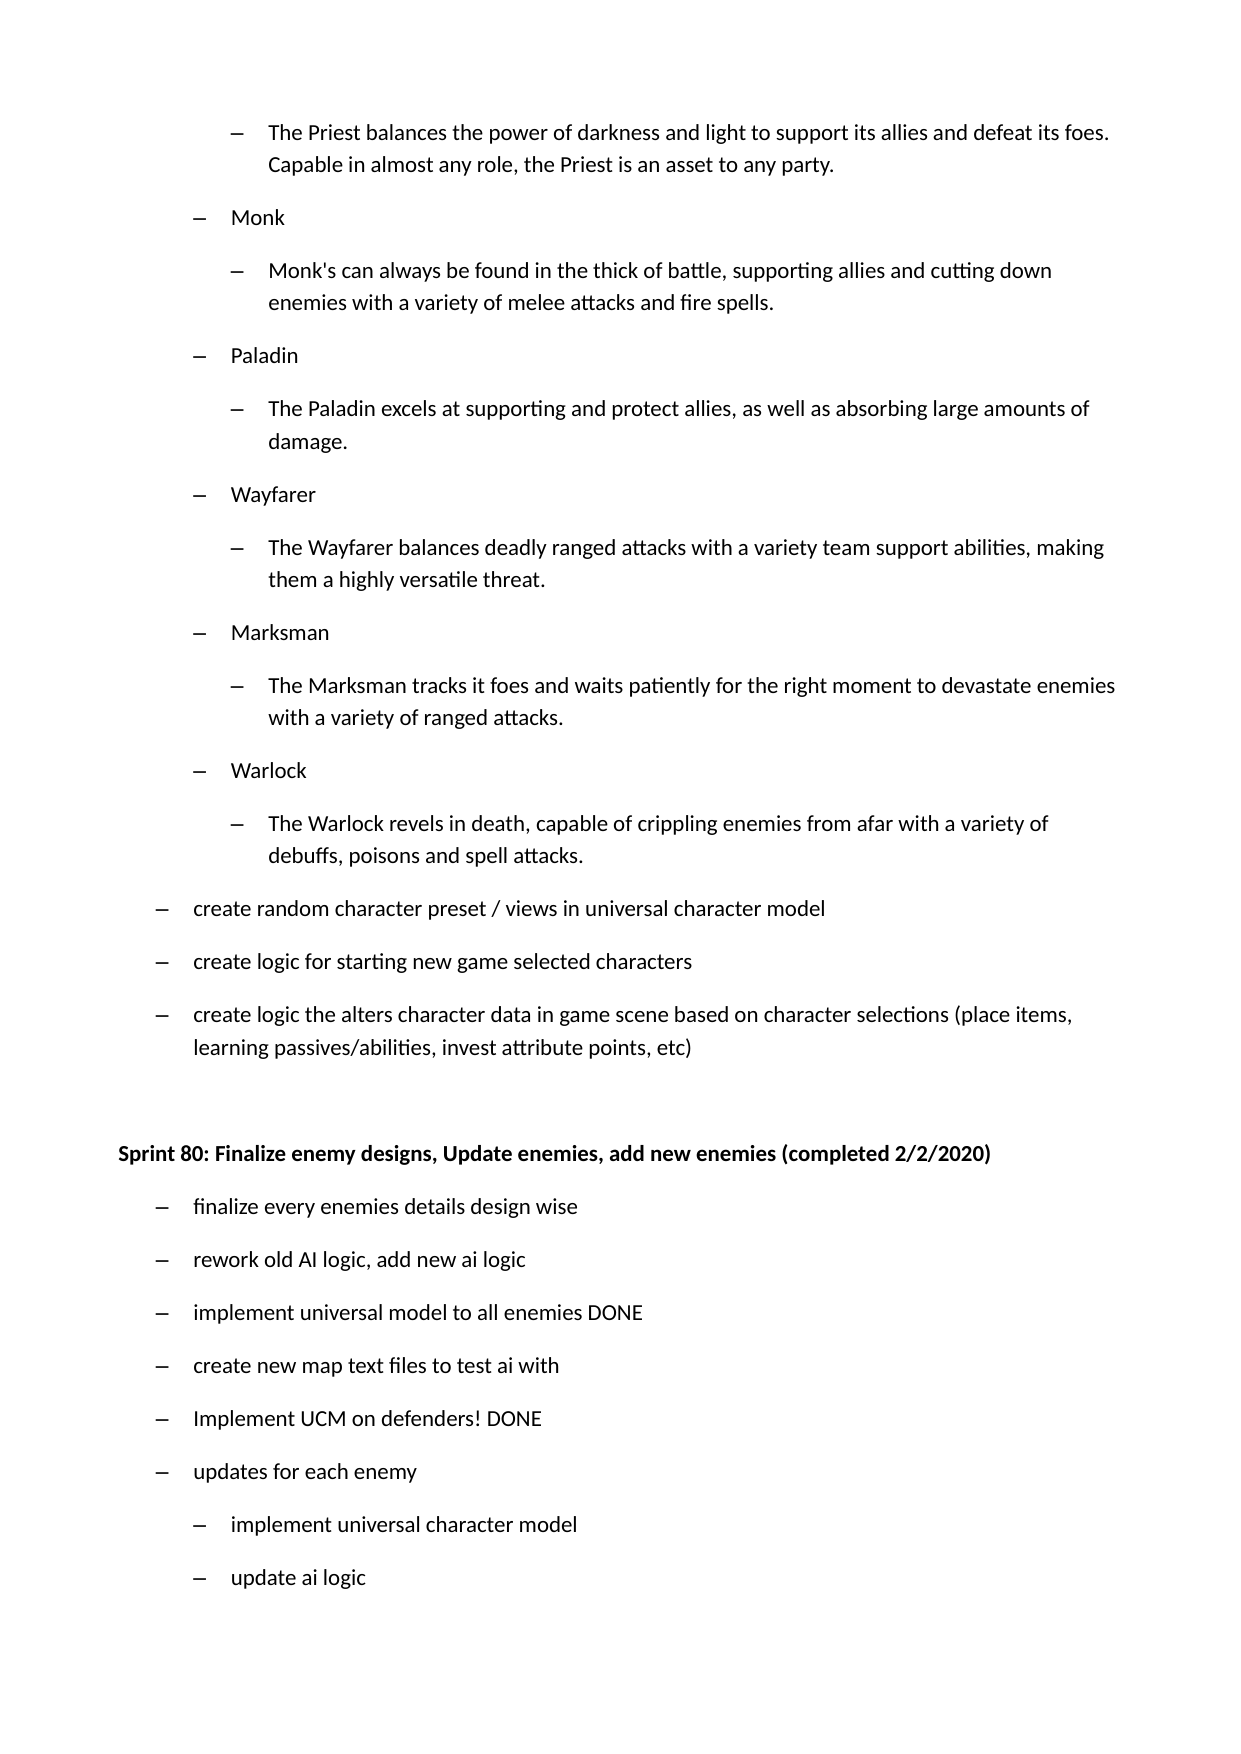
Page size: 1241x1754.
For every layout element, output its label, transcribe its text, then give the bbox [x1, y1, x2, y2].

list The Wayfarer balances deadly ranged attacks with a variety team support abilities, making them a highly versatile threat. [231, 533, 1122, 593]
list Monk [193, 203, 1122, 231]
list Wayfarer [193, 480, 1122, 508]
list create random character preset / views in universal character model [156, 894, 1122, 922]
list The Marksman tracks it foes and waits patiently for the right moment to devastate enemies with a variety of ranged attacks. [231, 671, 1122, 731]
list updates for each enemy [156, 1457, 1122, 1485]
list Monk's can always be found in the thick of battle, supporting allies and cutting down enemies with a variety of melee attacks and fire spells. [231, 256, 1122, 317]
list Implement UCM on defenders! DONE [156, 1404, 1122, 1432]
list The Warlock revels in death, capable of crippling enemies from afar with a variety of debuffs, poisons and spell attacks. [231, 809, 1122, 869]
list Warlock [193, 756, 1122, 784]
list rework old AI logic, add new ai logic [156, 1245, 1122, 1273]
list finalize every enemies details design wise [156, 1192, 1122, 1220]
list create new map text files to test ai with [156, 1351, 1122, 1379]
list implement universal character model [193, 1510, 1122, 1538]
list The Paladin excels at supporting and protect allies, as well as absorbing large amounts of damage. [231, 394, 1122, 455]
list implement universal model to all enemies DONE [156, 1298, 1122, 1326]
list create logic for starting new game selected characters [156, 947, 1122, 976]
list The Priest balances the power of darkness and light to support its allies and defeat its foes. Capable in almost any role, the Priest is an asset to any party. [231, 118, 1122, 178]
list Paladin [193, 342, 1122, 369]
text Sprint 80: Finalize enemy designs, Update enemies, add new enemies (completed 2/2/2020) [118, 1139, 1122, 1167]
list update ai logic [193, 1563, 1122, 1591]
list create logic the alters character data in game scene based on character selections (place items, learning passives/abilities, invest attribute points, etc) [156, 1001, 1122, 1061]
list Marksman [193, 618, 1122, 646]
